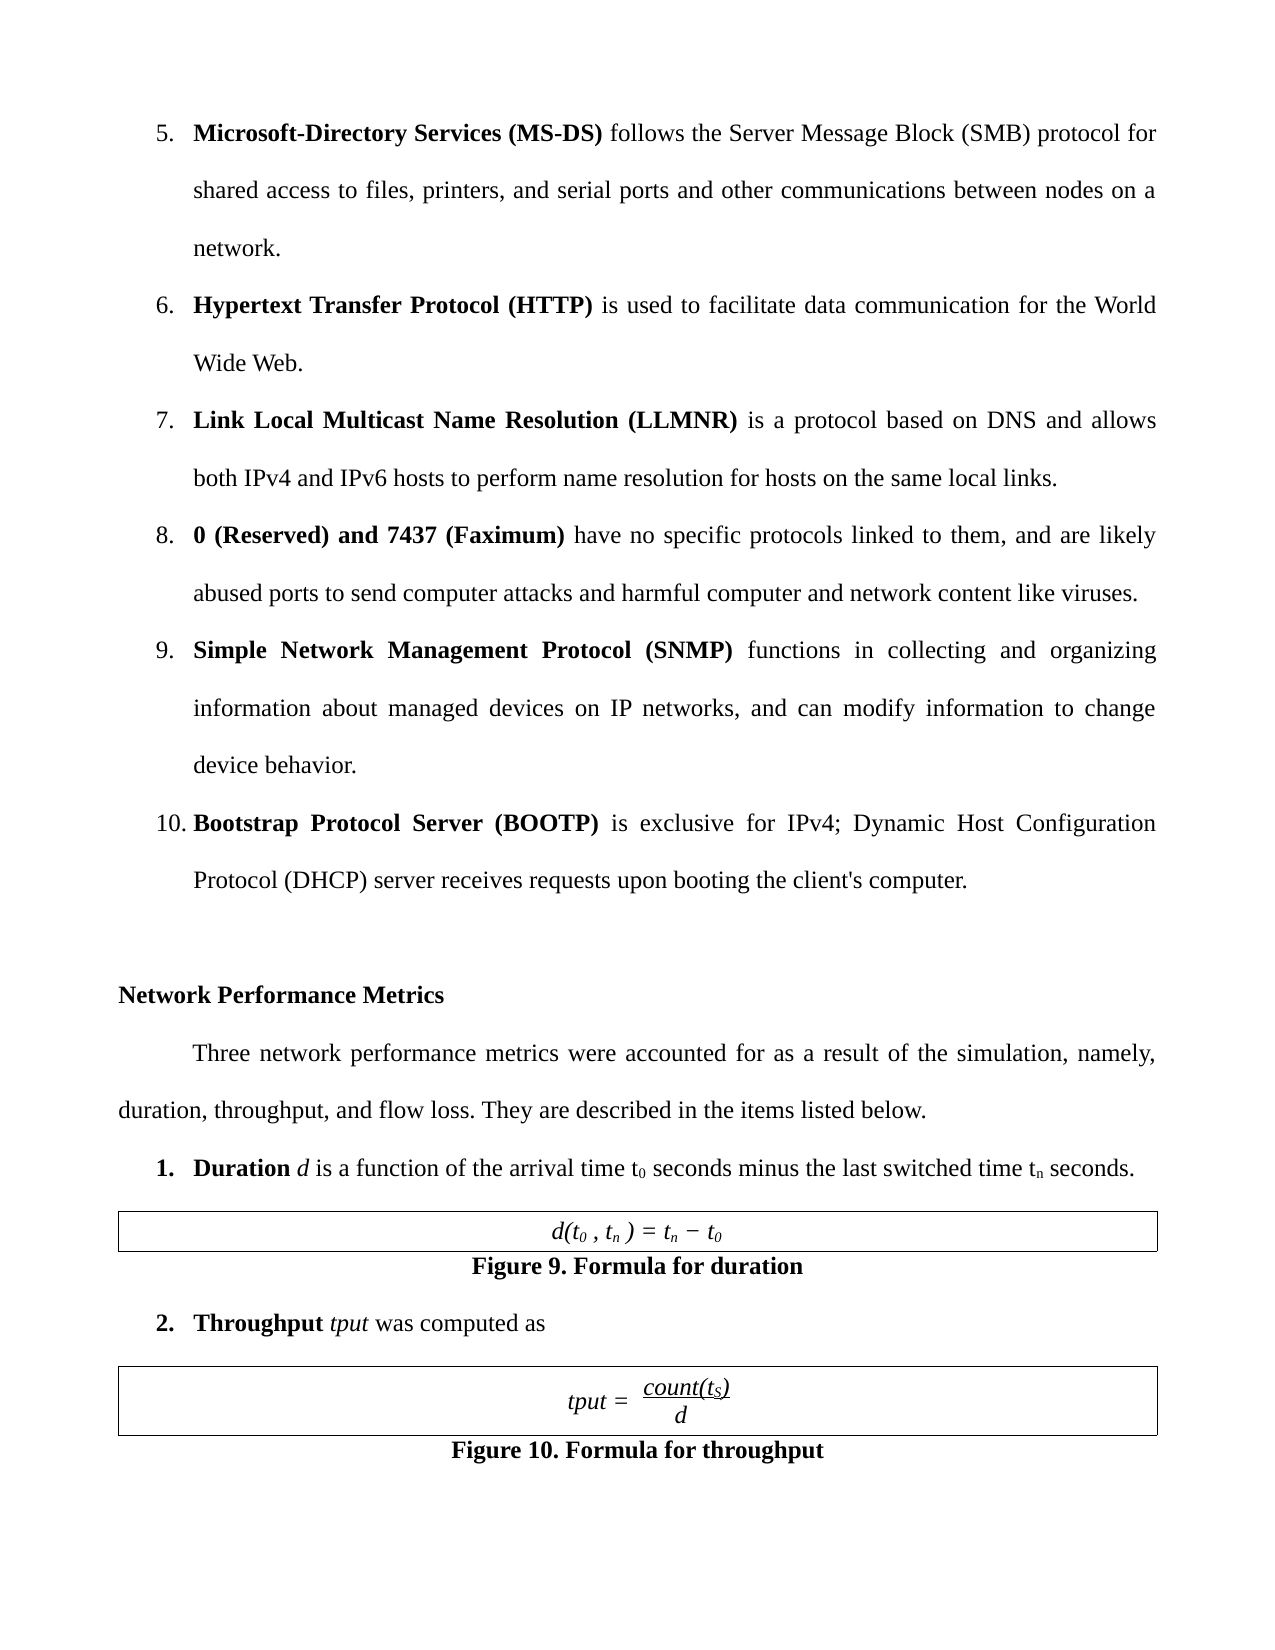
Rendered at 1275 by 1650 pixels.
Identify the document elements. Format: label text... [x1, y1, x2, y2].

list Hypertext Transfer Protocol (HTTP) is used to facilitate data communication for the World Wide Web. [156, 291, 1157, 377]
text Three network performance metrics were accounted for as a result of the simulation, namely, duration, throughput, and flow loss. They are described in the items listed below. [118, 1038, 1157, 1124]
text Figure 10. Formula for throughput [118, 1436, 1157, 1464]
list Duration d is a function of the arrival time t0 seconds minus the last switched time tn seconds. [156, 1153, 1157, 1182]
list Simple Network Management Protocol (SNMP) functions in collecting and organizing information about managed devices on IP networks, and can modify information to change device behavior. [156, 636, 1157, 779]
table_header count(tS) d [638, 1367, 1157, 1435]
list 0 (Reserved) and 7437 (Faximum) have no specific protocols linked to them, and are likely abused ports to send computer attacks and harmful computer and network content like viruses. [156, 521, 1157, 607]
list Link Local Multicast Name Resolution (LLMNR) is a protocol based on DNS and allows both IPv4 and IPv6 hosts to perform name resolution for hosts on the same local links. [156, 406, 1157, 492]
list Throughput tput was computed as [156, 1308, 1157, 1337]
list Microsoft-Directory Services (MS-DS) follows the Server Message Block (SMB) protocol for shared access to files, printers, and serial ports and other communications between nodes on a network. [156, 118, 1157, 262]
list Bootstrap Protocol Server (BOOTP) is exclusive for IPv4; Dynamic Host Configuration Protocol (DHCP) server receives requests upon booting the client's computer. [156, 808, 1157, 894]
table_header d(t0 , tn ) = tn − t0 [119, 1212, 1157, 1251]
text Figure 9. Formula for duration [118, 1252, 1157, 1280]
table_header tput = [119, 1367, 637, 1435]
text Network Performance Metrics [118, 981, 1157, 1009]
